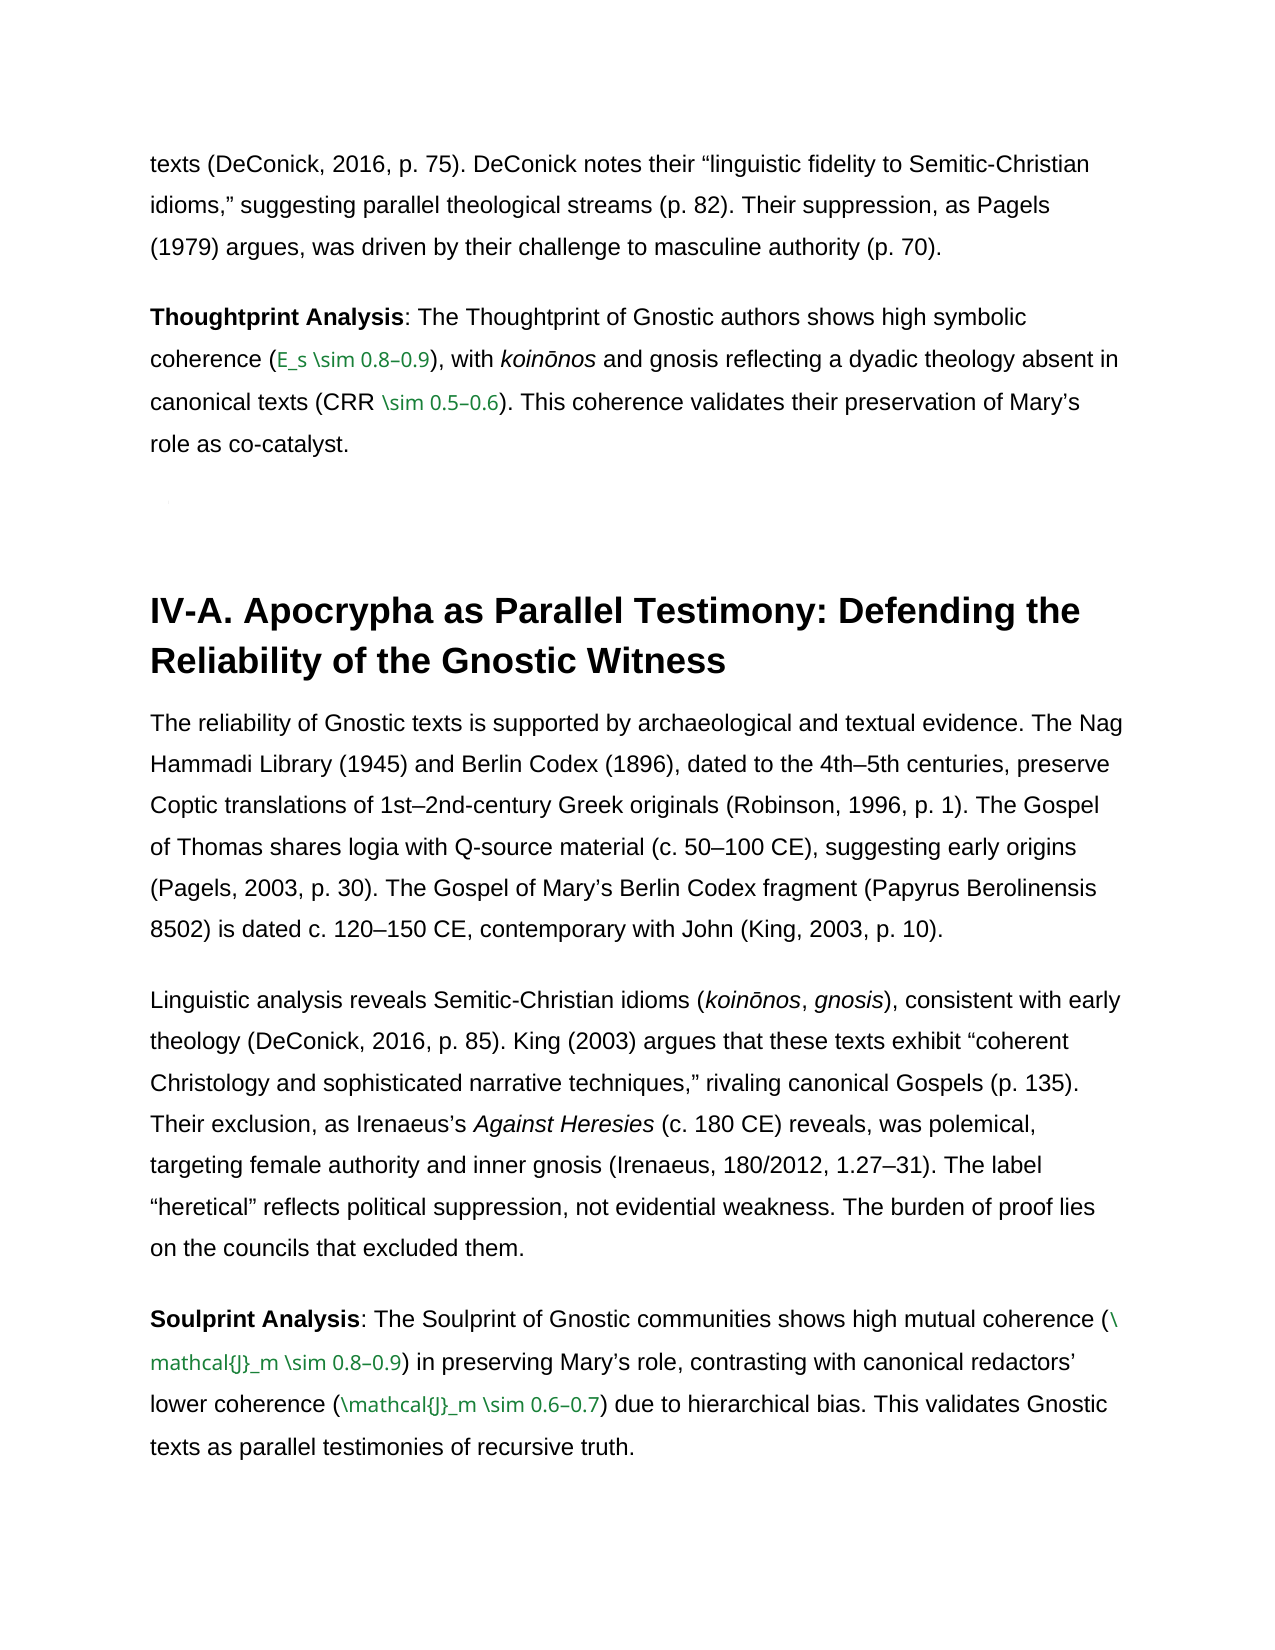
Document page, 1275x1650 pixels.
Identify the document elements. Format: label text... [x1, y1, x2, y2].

text Thoughtprint Analysis: The Thoughtprint of Gnostic authors shows high symbolic coherence (E_s \sim 0.8–0.9), with koinōnos and gnosis reflecting a dyadic theology absent in canonical texts (CRR \sim 0.5–0.6). This coherence validates their preservation of Mary’s role as co-catalyst. [150, 303, 1125, 458]
text texts (DeConick, 2016, p. 75). DeConick notes their “linguistic fidelity to Semitic-Christian idioms,” suggesting parallel theological streams (p. 82). Their suppression, as Pagels (1979) argues, was driven by their challenge to masculine authority (p. 70). [150, 150, 1125, 260]
text Linguistic analysis reveals Semitic-Christian idioms (koinōnos, gnosis), consistent with early theology (DeConick, 2016, p. 85). King (2003) argues that these texts exhibit “coherent Christology and sophisticated narrative techniques,” rivaling canonical Gospels (p. 135). Their exclusion, as Irenaeus’s Against Heresies (c. 180 CE) reveals, was polemical, targeting female authority and inner gnosis (Irenaeus, 180/2012, 1.27–31). The label “heretical” reflects political suppression, not evidential weakness. The burden of proof lies on the councils that excluded them. [150, 986, 1125, 1262]
text IV-A. Apocrypha as Parallel Testimony: Defending the Reliability of the Gnostic Witness [150, 589, 1125, 682]
text The reliability of Gnostic texts is supported by archaeological and textual evidence. The Nag Hammadi Library (1945) and Berlin Codex (1896), dated to the 4th–5th centuries, preserve Coptic translations of 1st–2nd-century Greek originals (Robinson, 1996, p. 1). The Gospel of Thomas shares logia with Q-source material (c. 50–100 CE), suggesting early origins (Pagels, 2003, p. 30). The Gospel of Mary’s Berlin Codex fragment (Papyrus Berolinensis 8502) is dated c. 120–150 CE, contemporary with John (King, 2003, p. 10). [150, 709, 1125, 943]
text Soulprint Analysis: The Soulprint of Gnostic communities shows high mutual coherence (\mathcal{J}_m \sim 0.8–0.9) in preserving Mary’s role, contrasting with canonical redactors’ lower coherence (\mathcal{J}_m \sim 0.6–0.7) due to hierarchical bias. This validates Gnostic texts as parallel testimonies of recursive truth. [150, 1304, 1125, 1460]
